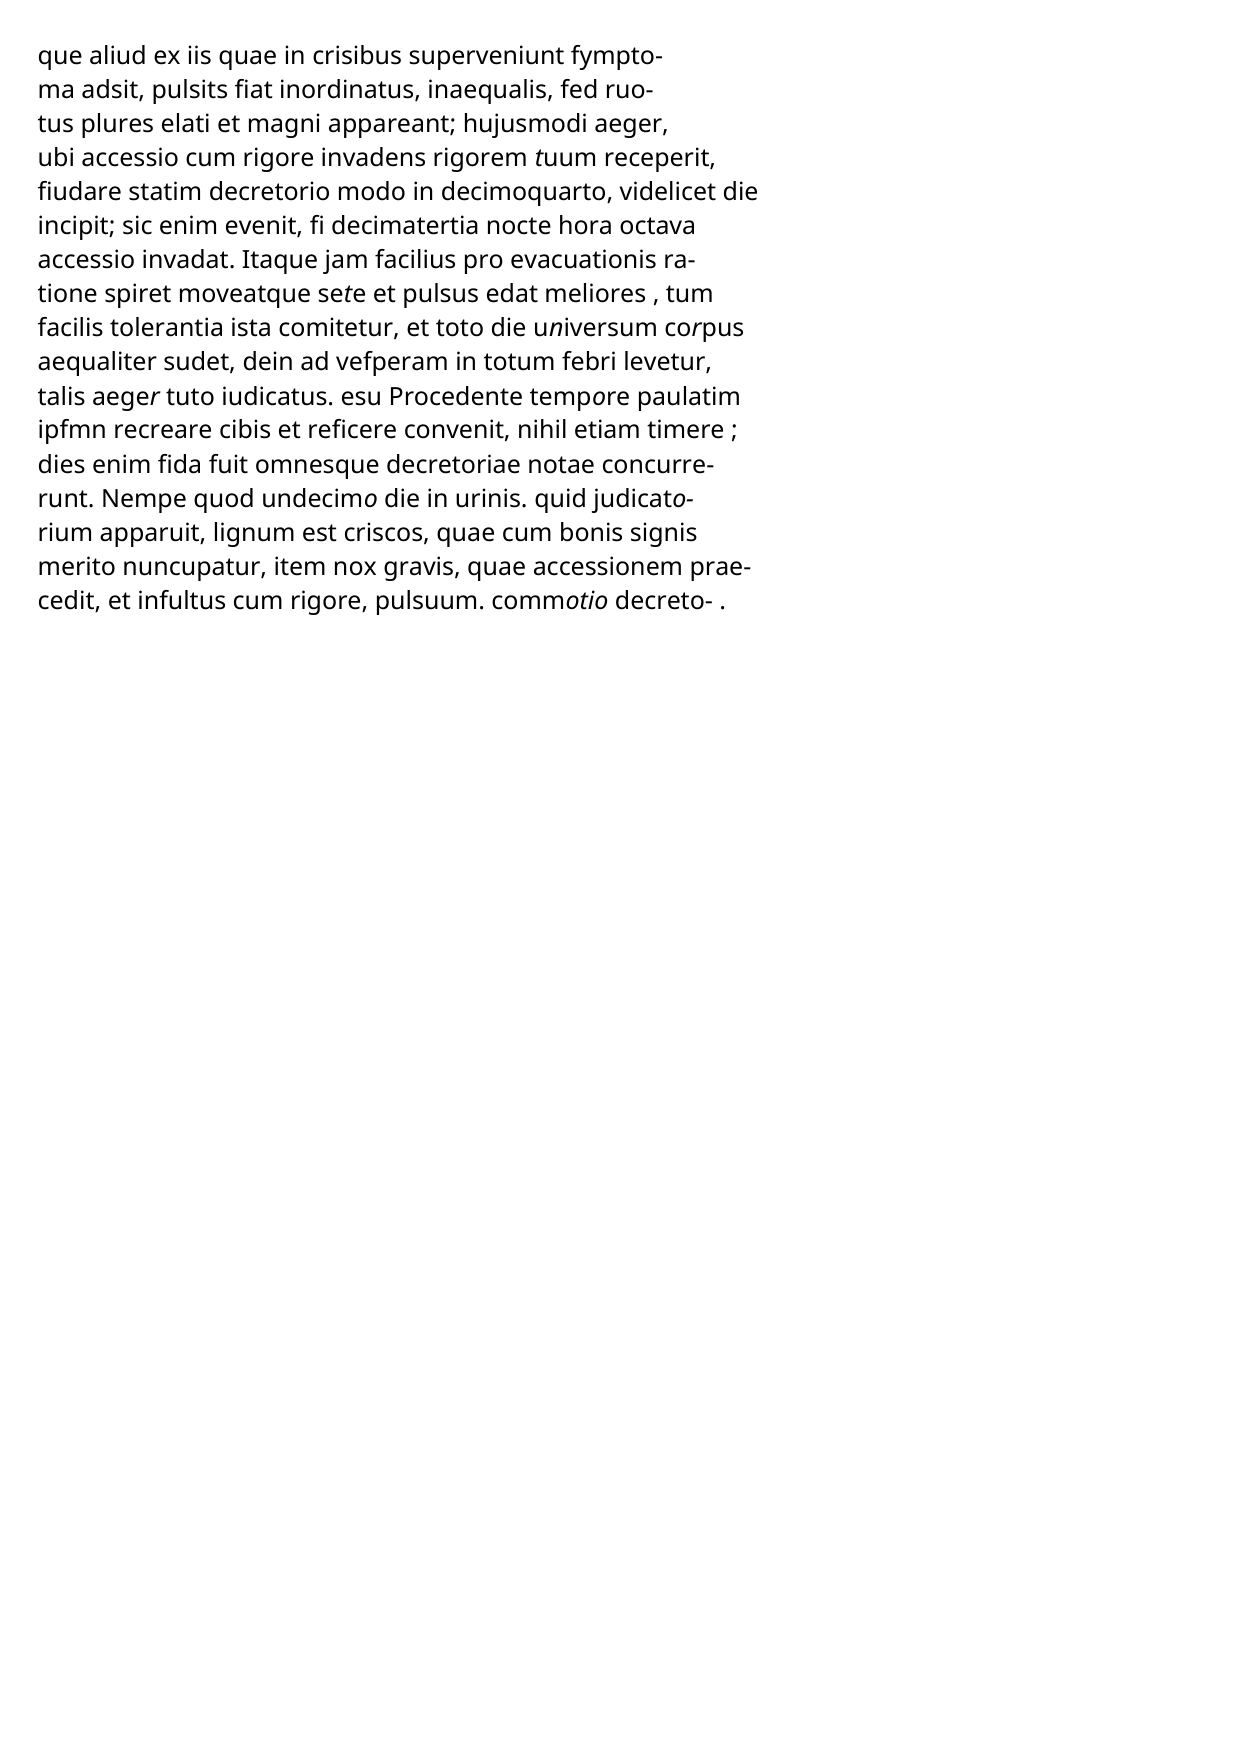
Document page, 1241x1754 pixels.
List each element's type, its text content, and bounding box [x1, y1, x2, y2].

text que aliud ex iis quae in crisibus superveniunt fympto- ma adsit, pulsits fiat inordinatus, inaequalis, fed ruo- tus plures elati et magni appareant; hujusmodi aeger, ubi accessio cum rigore invadens rigorem tuum receperit, fiudare statim decretorio modo in decimoquarto, videlicet die incipit; sic enim evenit, fi decimatertia nocte hora octava accessio invadat. Itaque jam facilius pro evacuationis ra- tione spiret moveatque sete et pulsus edat meliores , tum facilis tolerantia ista comitetur, et toto die universum corpus aequaliter sudet, dein ad vefperam in totum febri levetur, talis aeger tuto iudicatus. esu Procedente tempore paulatim ipfmn recreare cibis et reficere convenit, nihil etiam timere ; dies enim fida fuit omnesque decretoriae notae concurre- runt. Nempe quod undecimo die in urinis. quid judicato- rium apparuit, lignum est criscos, quae cum bonis signis merito nuncupatur, item nox gravis, quae accessionem prae- cedit, et infultus cum rigore, pulsuum. commotio decreto- . [37, 37, 1203, 617]
